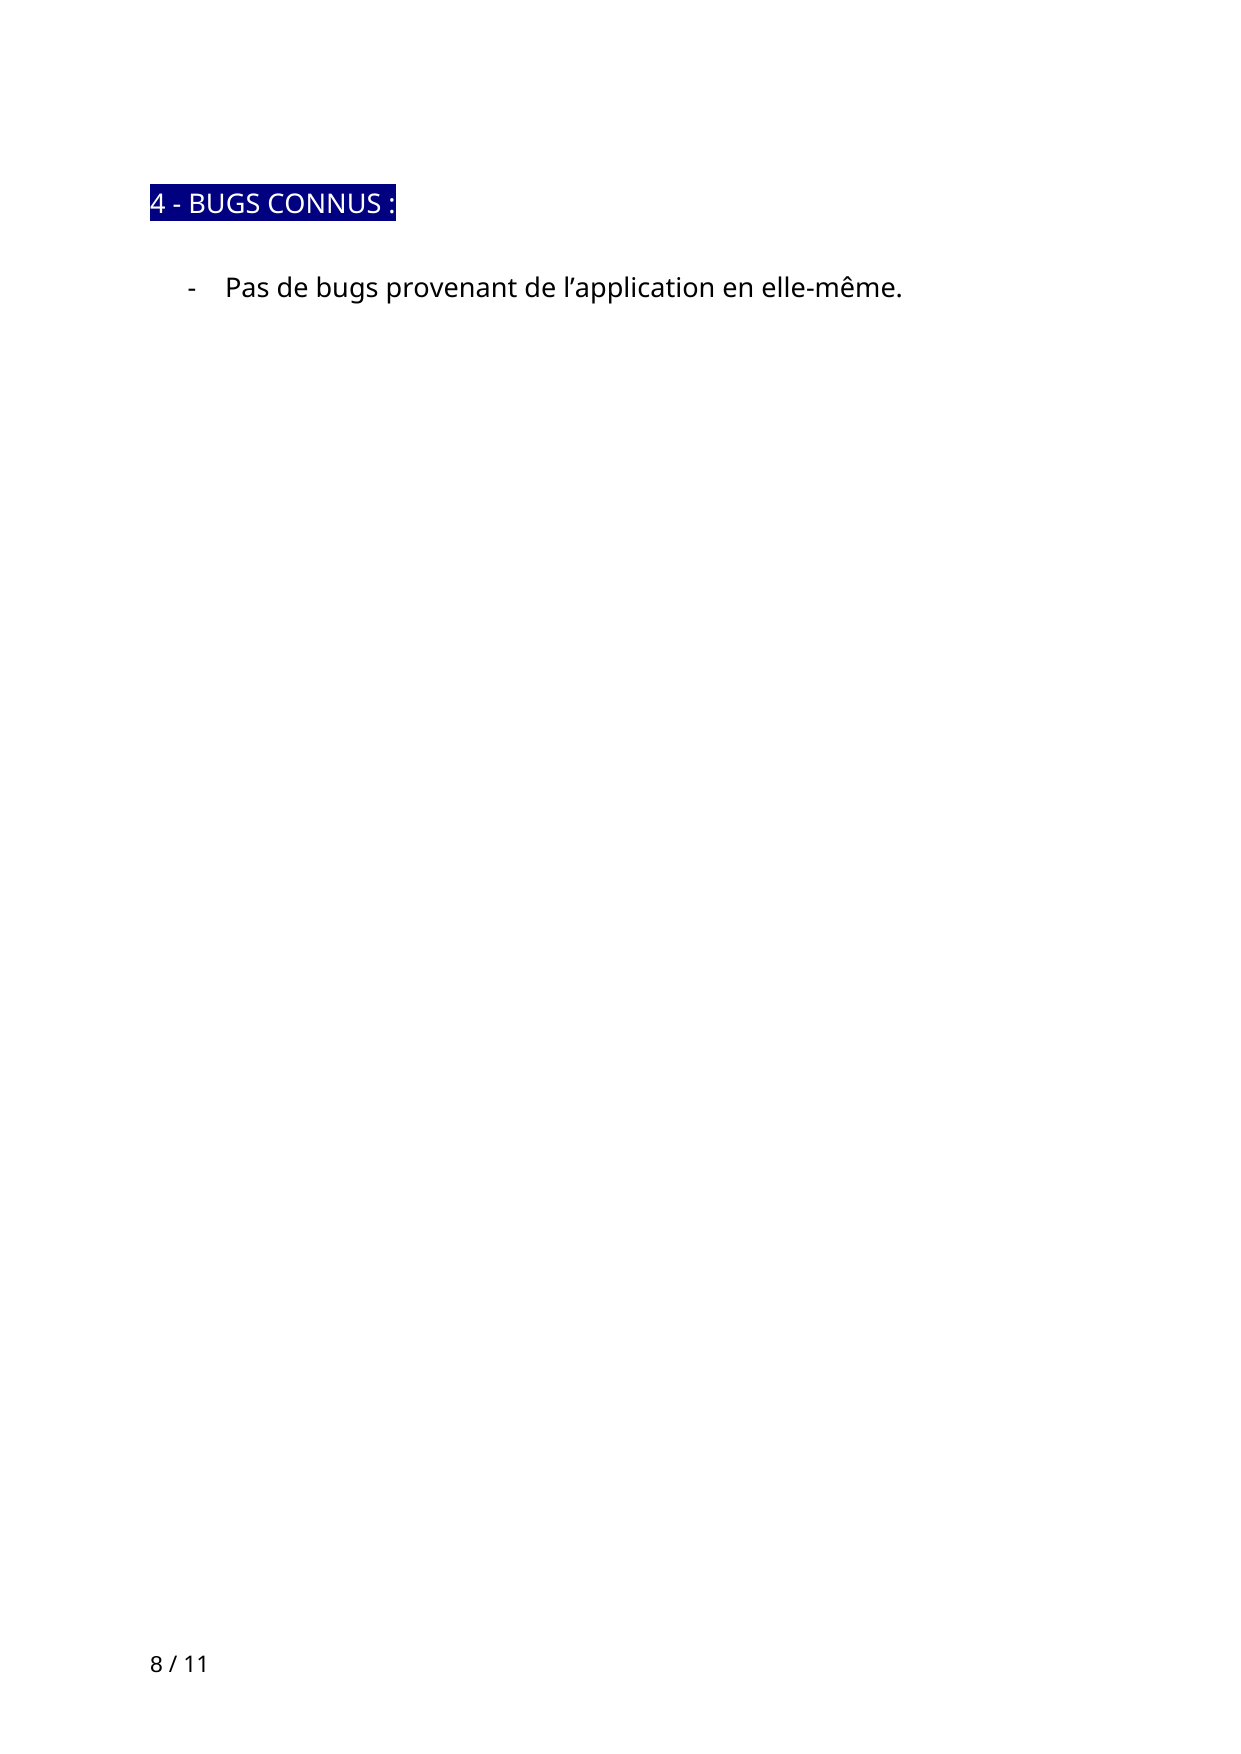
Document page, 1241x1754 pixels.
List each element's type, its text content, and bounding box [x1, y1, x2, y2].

list Pas de bugs provenant de l’application en elle-même. [187, 269, 1090, 306]
text 4 - BUGS CONNUS : [150, 184, 1090, 221]
